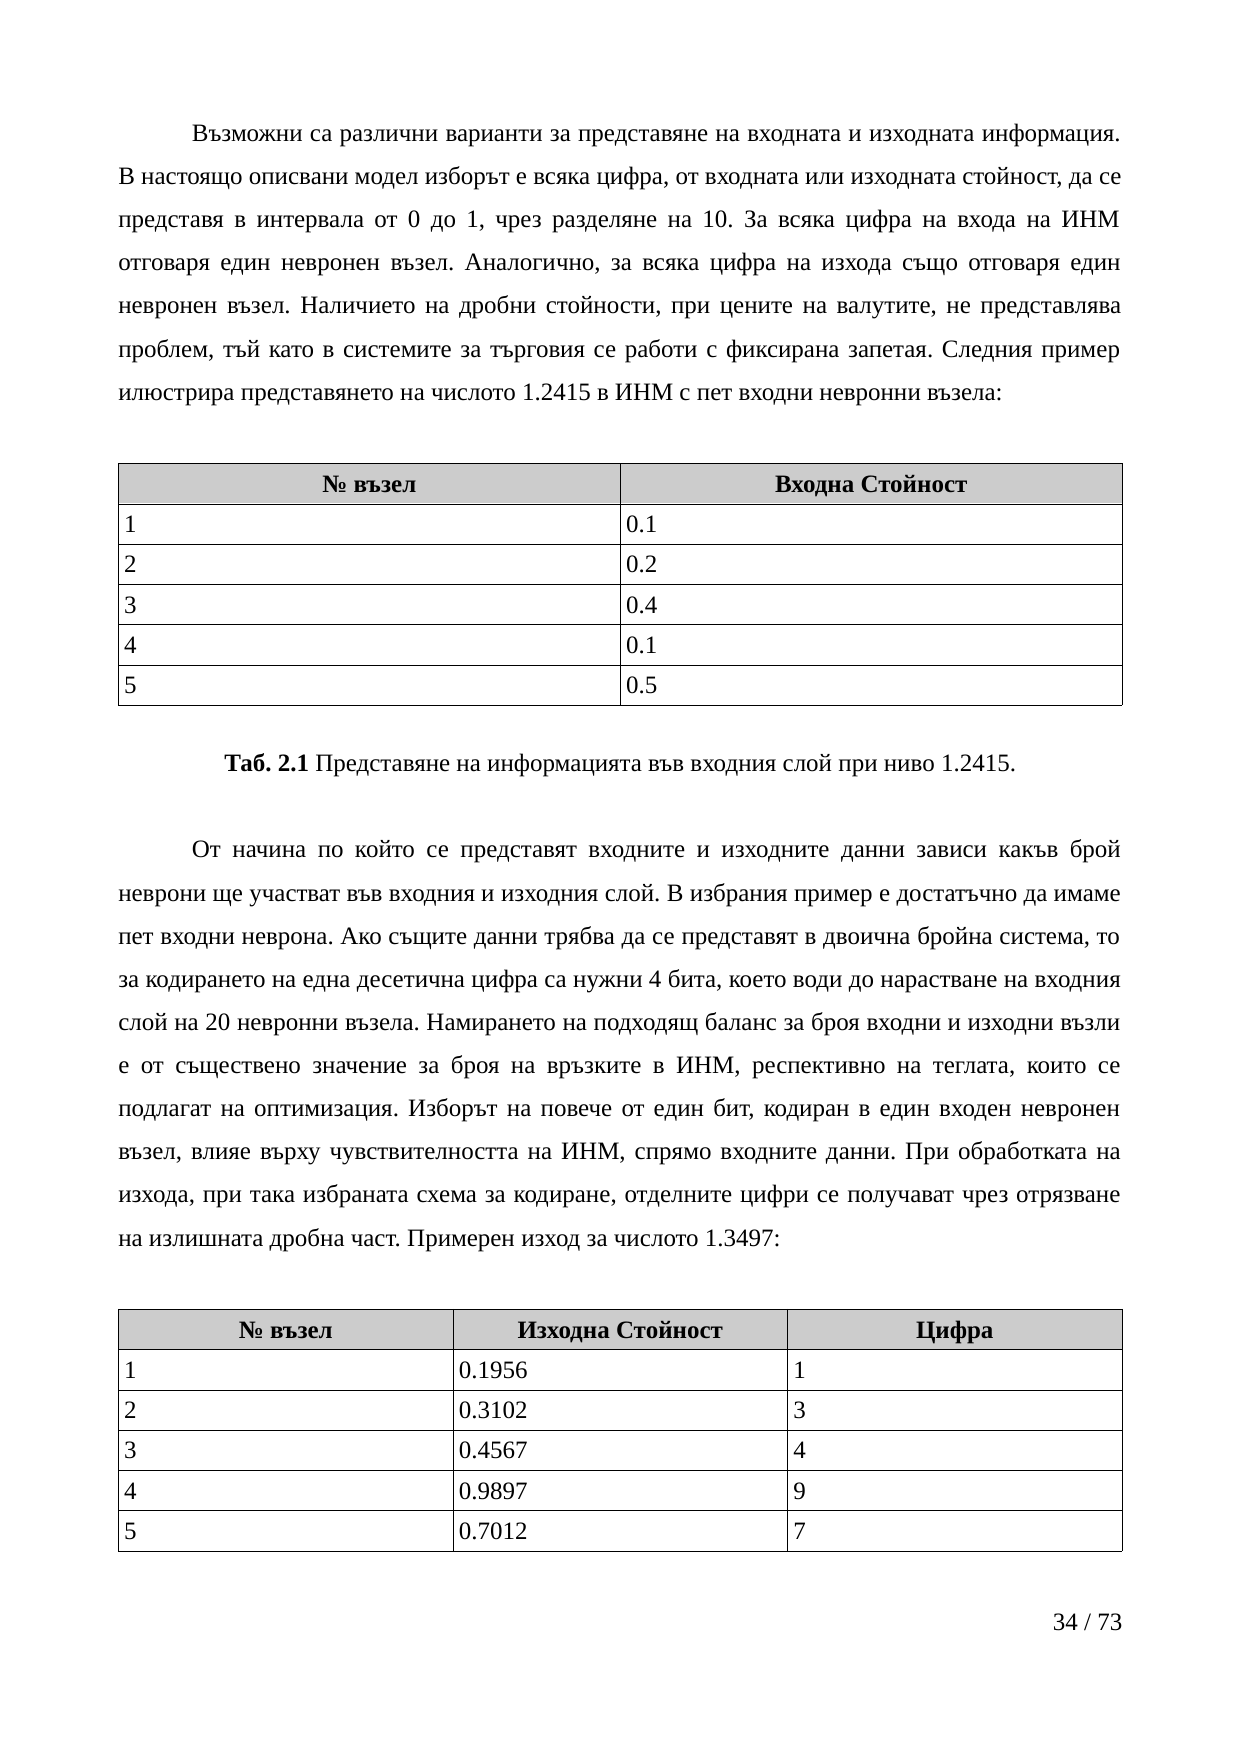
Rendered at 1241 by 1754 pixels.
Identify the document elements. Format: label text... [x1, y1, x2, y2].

table_cell 1 [119, 505, 620, 544]
text Възможни са различни варианти за представяне на входната и изходната информация. В настоящо описвани модел изборът е всяка цифра, от входната или изходната стойност, да се представя в интервала от 0 до 1, чрез разделяне на 10. За всяка цифра на входа на ИНМ отговаря един невронен възел. Аналогично, за всяка цифра на изхода също отговаря един невронен възел. Наличието на дробни стойности, при цените на валутите, не представлява проблем, тъй като в системите за търговия се работи с фиксирана запетая. Следния пример илюстрира представянето на числото 1.2415 в ИНМ с пет входни невронни възела: [118, 118, 1122, 406]
table_cell 0.7012 [454, 1511, 787, 1551]
table_cell 3 [119, 585, 620, 624]
table_cell 0.5 [621, 666, 1122, 705]
table_header № възел [119, 1310, 453, 1349]
table_header Изходна Стойност [454, 1310, 787, 1349]
table_cell 4 [119, 625, 620, 665]
table_cell 2 [119, 1391, 453, 1430]
table_cell 4 [788, 1431, 1122, 1470]
table_header Цифра [788, 1310, 1122, 1349]
table_cell 9 [788, 1471, 1122, 1510]
table_cell 0.1956 [454, 1350, 787, 1389]
table_cell 0.4 [621, 585, 1122, 624]
table_cell 0.3102 [454, 1391, 787, 1430]
table_cell 1 [788, 1350, 1122, 1389]
table_cell 0.4567 [454, 1431, 787, 1470]
table_cell 1 [119, 1350, 453, 1389]
table_cell 0.1 [621, 625, 1122, 665]
table_cell 4 [119, 1471, 453, 1510]
table_cell 3 [788, 1391, 1122, 1430]
table_cell 3 [119, 1431, 453, 1470]
table_cell 2 [119, 545, 620, 584]
text От начина по който се представят входните и изходните данни зависи какъв брой неврони ще участват във входния и изходния слой. В избрания пример е достатъчно да имаме пет входни неврона. Ако същите данни трябва да се представят в двоична бройна система, то за кодирането на една десетична цифра са нужни 4 бита, което води до нарастване на входния слой на 20 невронни възела. Намирането на подходящ баланс за броя входни и изходни възли е от съществено значение за броя на връзките в ИНМ, респективно на теглата, които се подлагат на оптимизация. Изборът на повече от един бит, кодиран в един входен невронен възел, влияе върху чувствителността на ИНМ, спрямо входните данни. При обработката на изхода, при така избраната схема за кодиране, отделните цифри се получават чрез отрязване на излишната дробна част. Примерен изход за числото 1.3497: [118, 834, 1122, 1251]
text Таб. 2.1 Представяне на информацията във входния слой при ниво 1.2415. [118, 748, 1122, 777]
table_cell 5 [119, 666, 620, 705]
table_header Входна Стойност [621, 464, 1122, 503]
table_cell 0.9897 [454, 1471, 787, 1510]
table_cell 5 [119, 1511, 453, 1551]
table_header № възел [119, 464, 620, 503]
table_cell 7 [788, 1511, 1122, 1551]
table_cell 0.2 [621, 545, 1122, 584]
table_cell 0.1 [621, 505, 1122, 544]
